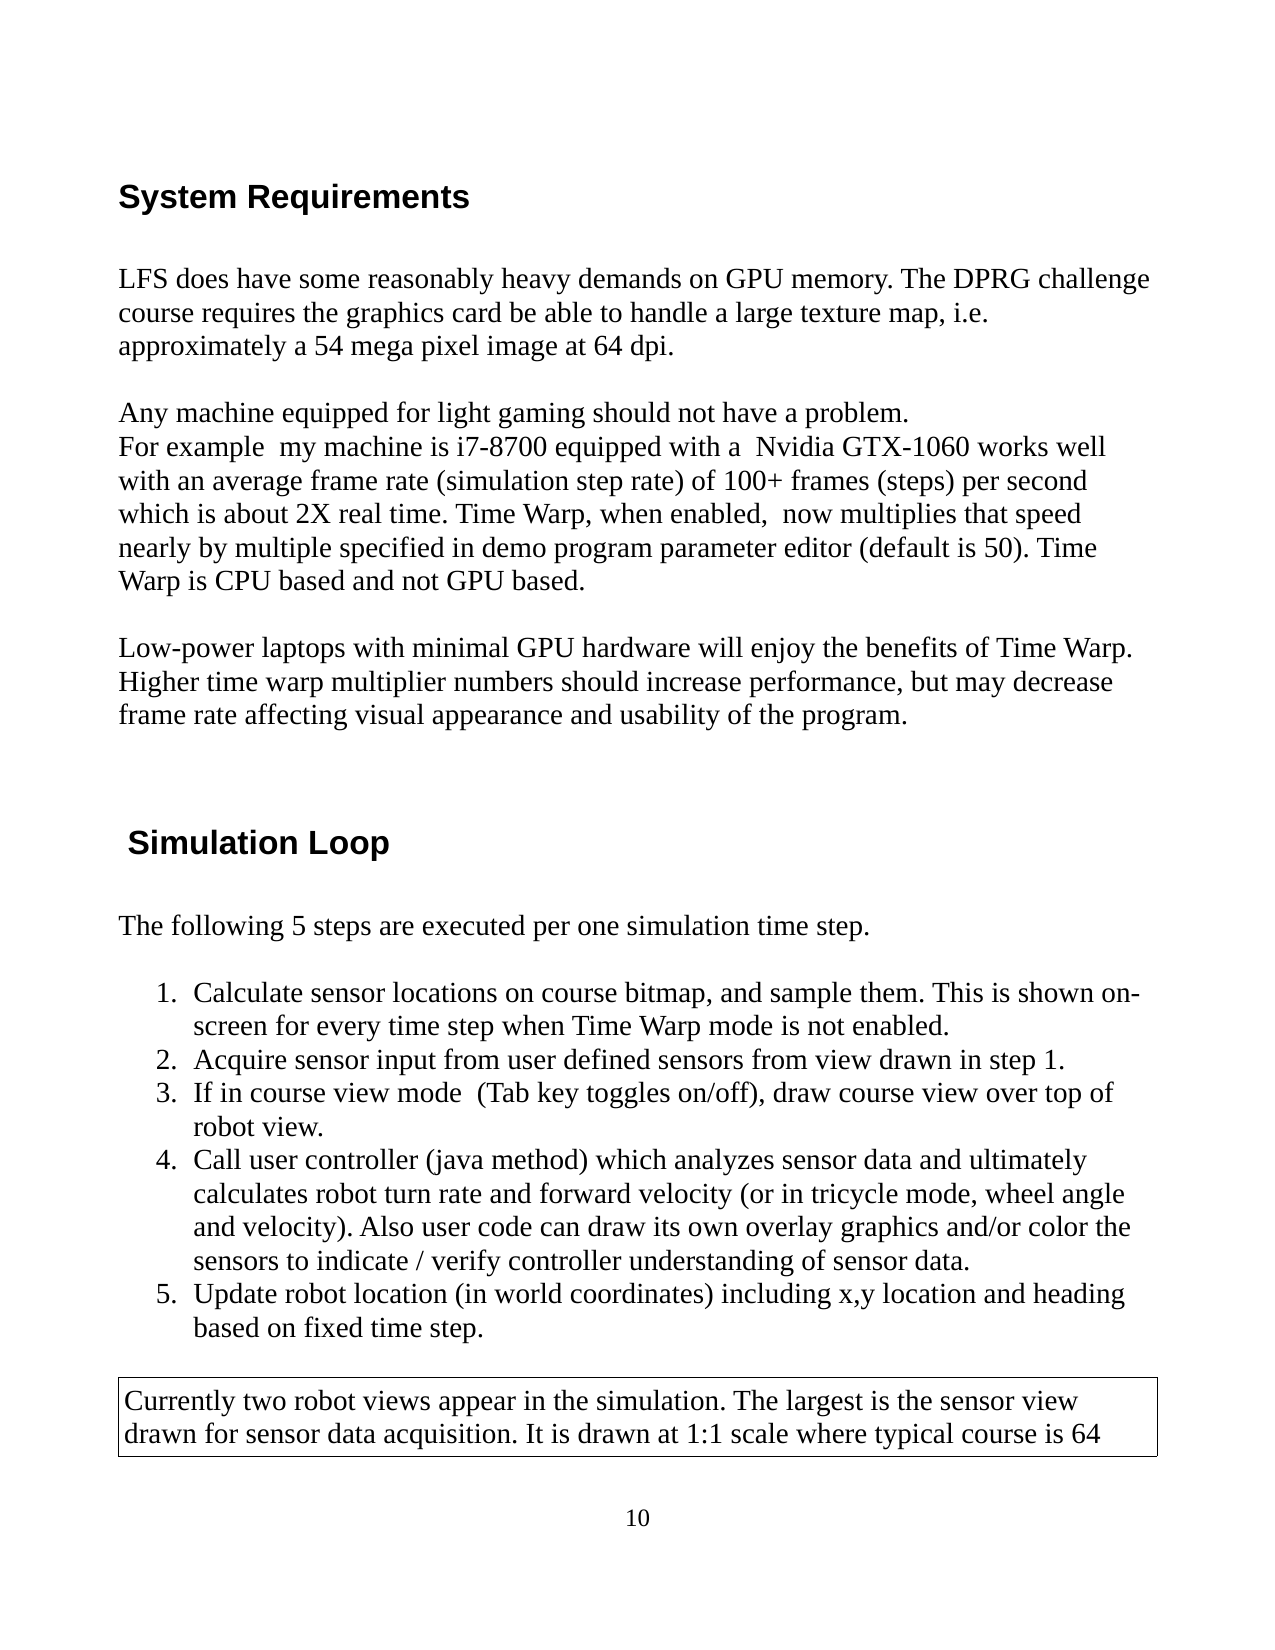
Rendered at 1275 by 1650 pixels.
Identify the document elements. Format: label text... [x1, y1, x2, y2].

table_header Currently two robot views appear in the simulation. The largest is the sensor view drawn for sensor data acquisition. It is drawn at 1:1 scale where typical course is 64 [119, 1378, 1157, 1456]
text The following 5 steps are executed per one simulation time step. [118, 908, 1157, 941]
text Low-power laptops with minimal GPU hardware will enjoy the benefits of Time Warp. Higher time warp multiplier numbers should increase performance, but may decrease frame rate affecting visual appearance and usability of the program. [118, 630, 1157, 731]
list Call user controller (java method) which analyzes sensor data and ultimately calculates robot turn rate and forward velocity (or in tricycle mode, wheel angle and velocity). Also user code can draw its own overlay graphics and/or color the sensors to indicate / verify controller understanding of sensor data. [156, 1142, 1157, 1277]
text For example my machine is i7-8700 equipped with a Nvidia GTX-1060 works well with an average frame rate (simulation step rate) of 100+ frames (steps) per second which is about 2X real time. Time Warp, when enabled, now multiplies that speed nearly by multiple specified in demo program parameter editor (default is 50). Time Warp is CPU based and not GPU based. [118, 429, 1157, 597]
text LFS does have some reasonably heavy demands on GPU memory. The DPRG challenge course requires the graphics card be able to handle a large texture map, i.e. approximately a 54 mega pixel image at 64 dpi. [118, 261, 1157, 362]
text Any machine equipped for light gaming should not have a problem. [118, 396, 1157, 429]
list Acquire sensor input from user defined sensors from view drawn in step 1. [156, 1042, 1157, 1075]
list Calculate sensor locations on course bitmap, and sample them. This is shown on-screen for every time step when Time Warp mode is not enabled. [156, 975, 1157, 1042]
list If in course view mode (Tab key toggles on/off), draw course view over top of robot view. [156, 1075, 1157, 1142]
list Update robot location (in world coordinates) including x,y location and heading based on fixed time step. [156, 1277, 1157, 1344]
subtitle Simulation Loop [118, 823, 1157, 862]
subtitle System Requirements [118, 177, 1157, 215]
